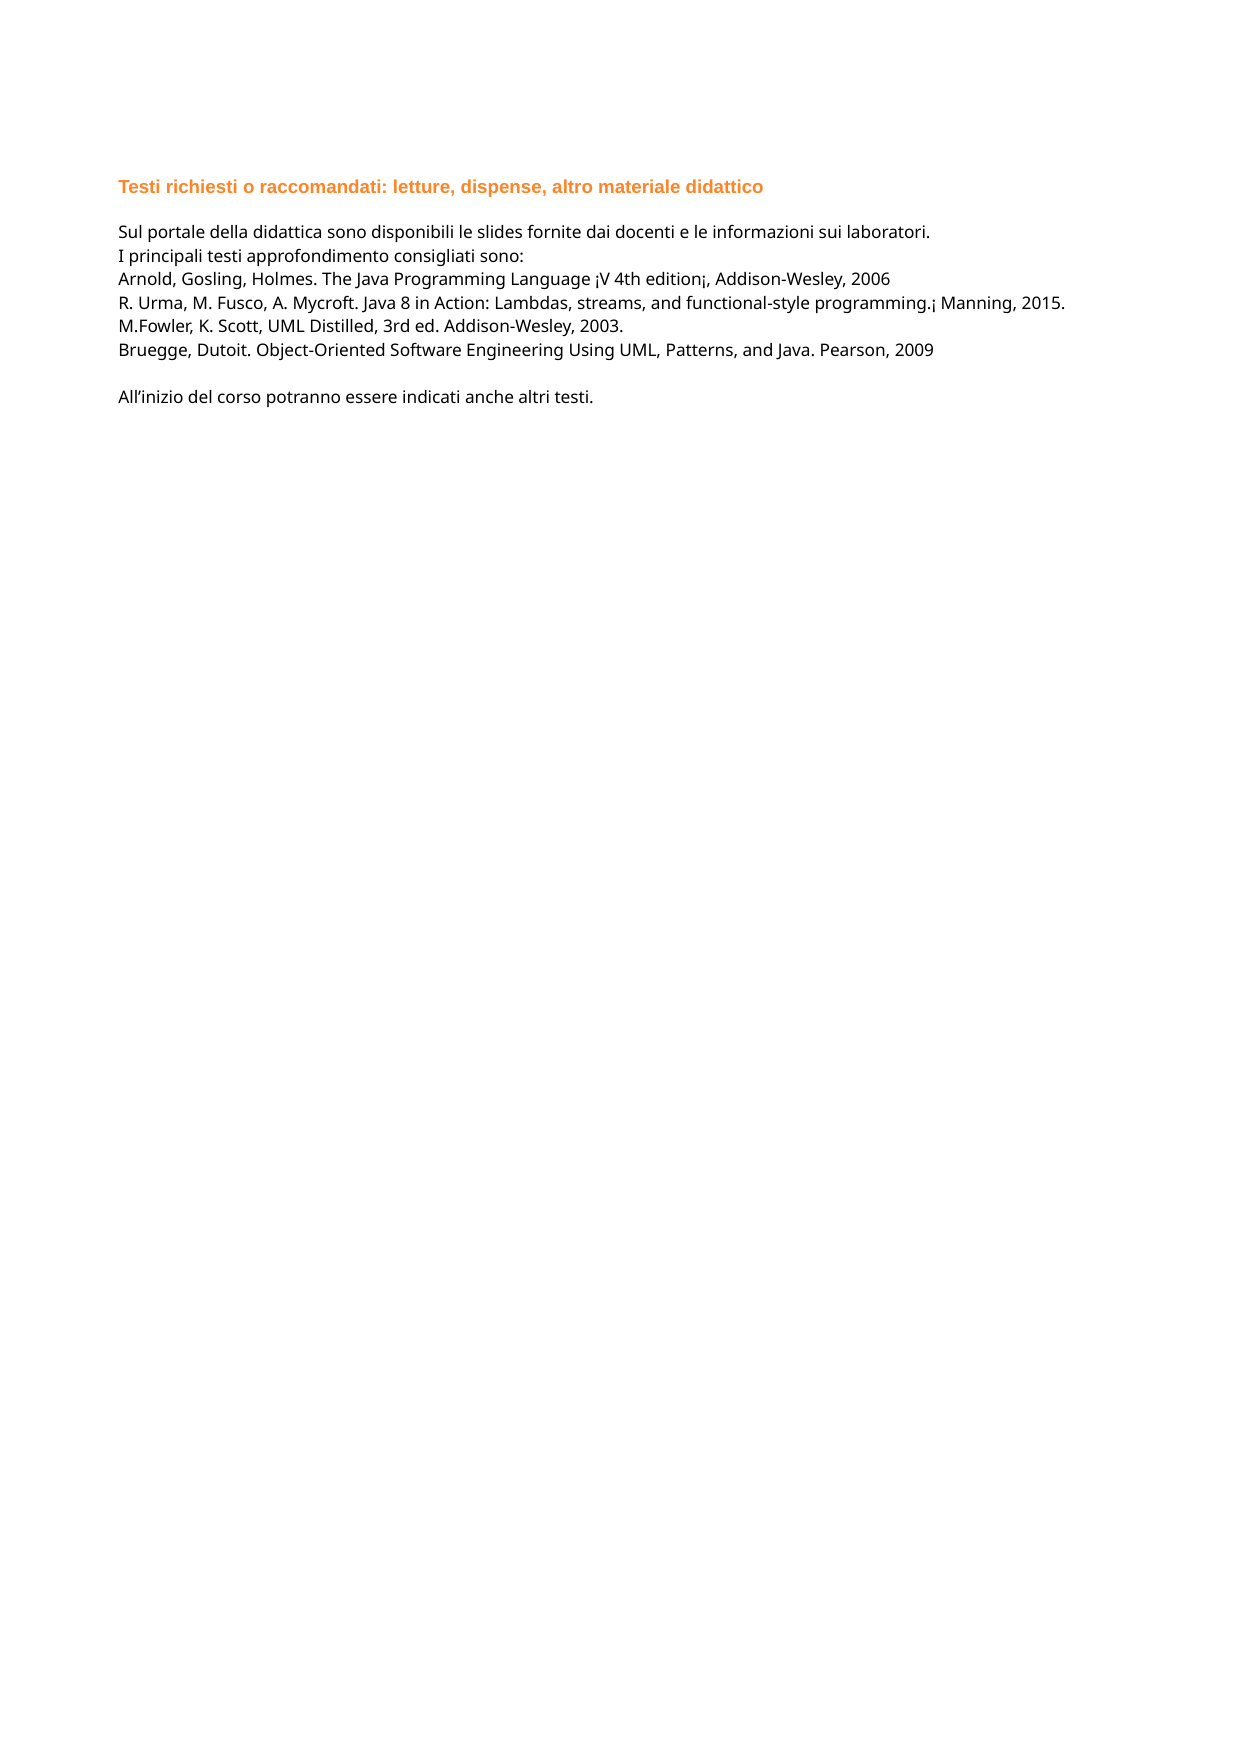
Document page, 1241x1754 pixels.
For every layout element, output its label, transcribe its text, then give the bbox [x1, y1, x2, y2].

text Testi richiesti o raccomandati: letture, dispense, altro materiale didattico [118, 176, 1122, 197]
text Sul portale della didattica sono disponibili le slides fornite dai docenti e le informazioni sui laboratori. I principali testi approfondimento consigliati sono: Arnold, Gosling, Holmes. The Java Programming Language ¡V 4th edition¡, Addison-Wesley, 2006 R. Urma, M. Fusco, A. Mycroft. Java 8 in Action: Lambdas, streams, and functional-style programming.¡ Manning, 2015. M.Fowler, K. Scott, UML Distilled, 3rd ed. Addison-Wesley, 2003. Bruegge, Dutoit. Object-Oriented Software Engineering Using UML, Patterns, and Java. Pearson, 2009 All’inizio del corso potranno essere indicati anche altri testi. [118, 221, 1122, 408]
